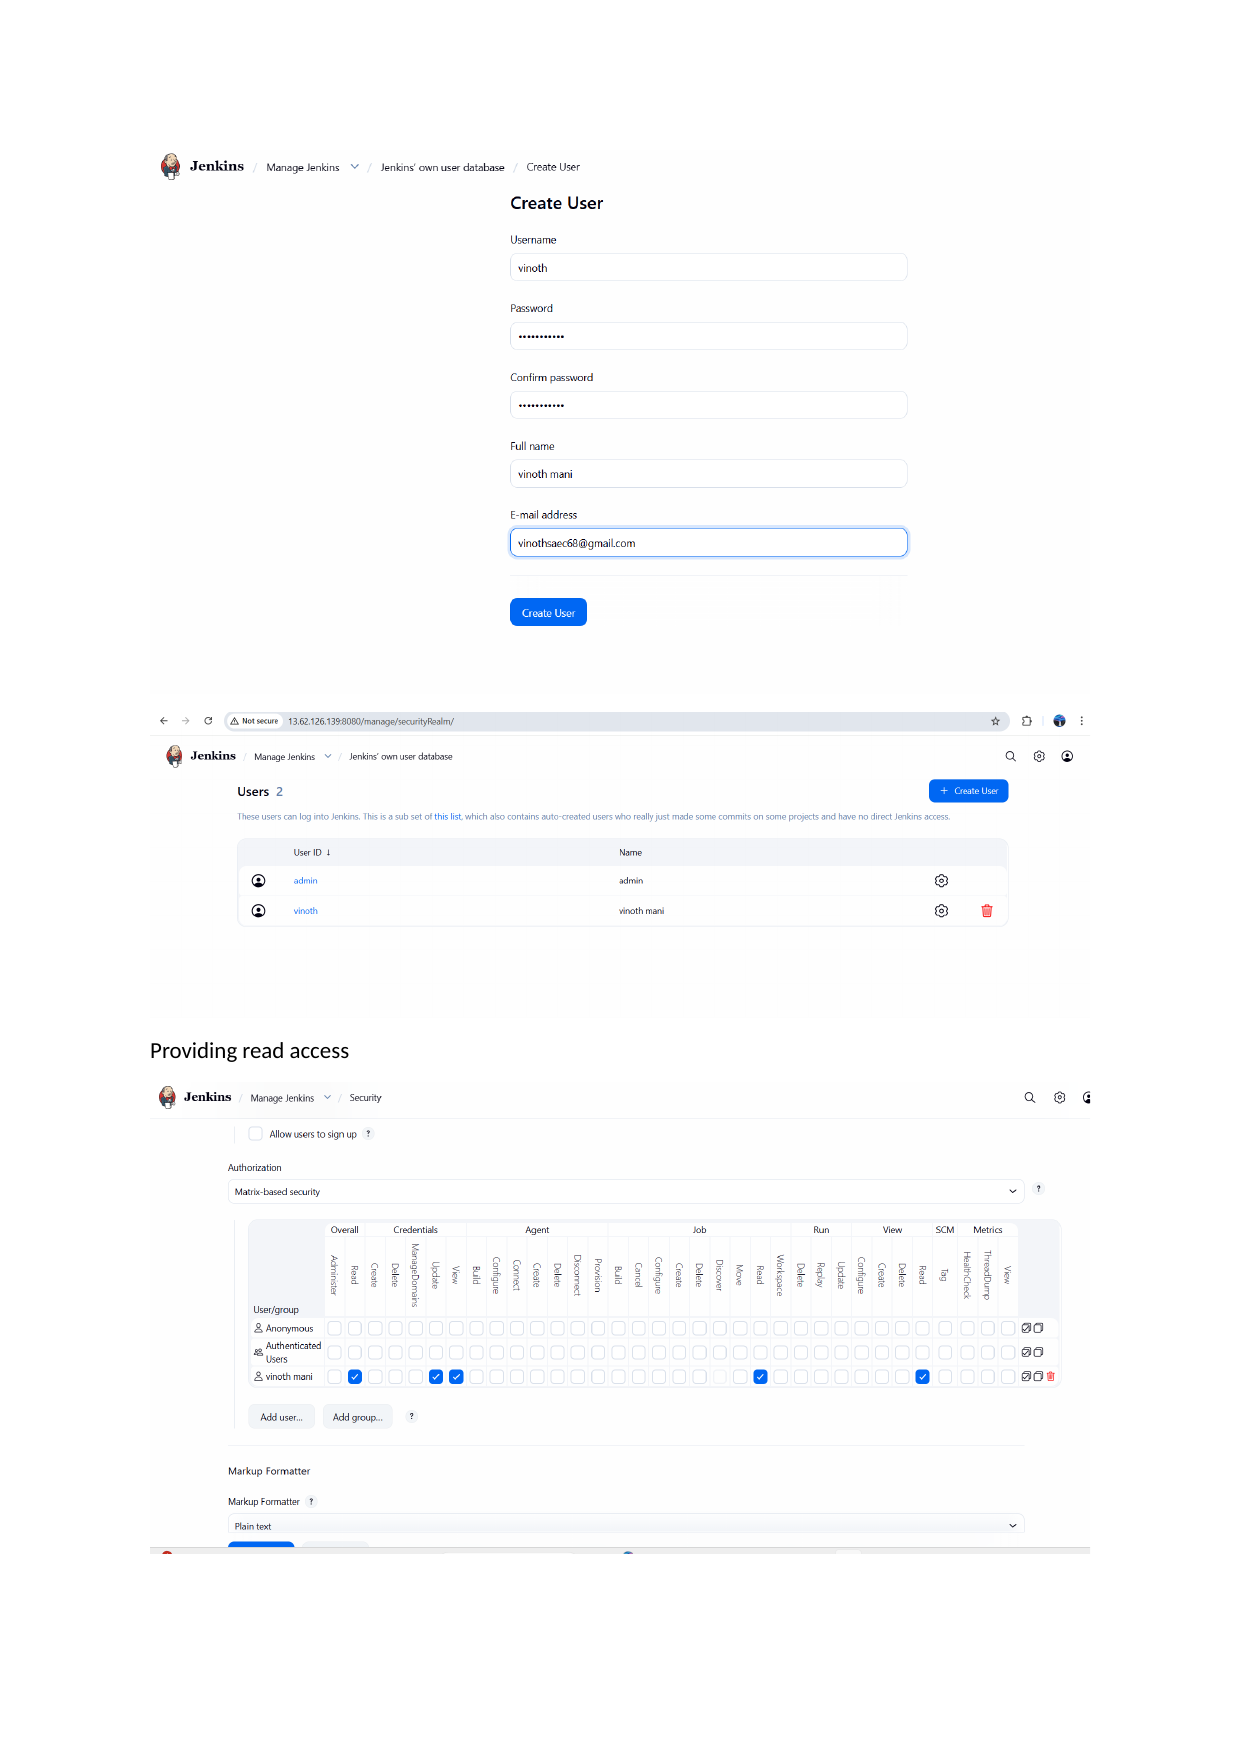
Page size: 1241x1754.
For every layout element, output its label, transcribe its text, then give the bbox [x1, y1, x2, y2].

text Providing read access [150, 1036, 1090, 1064]
